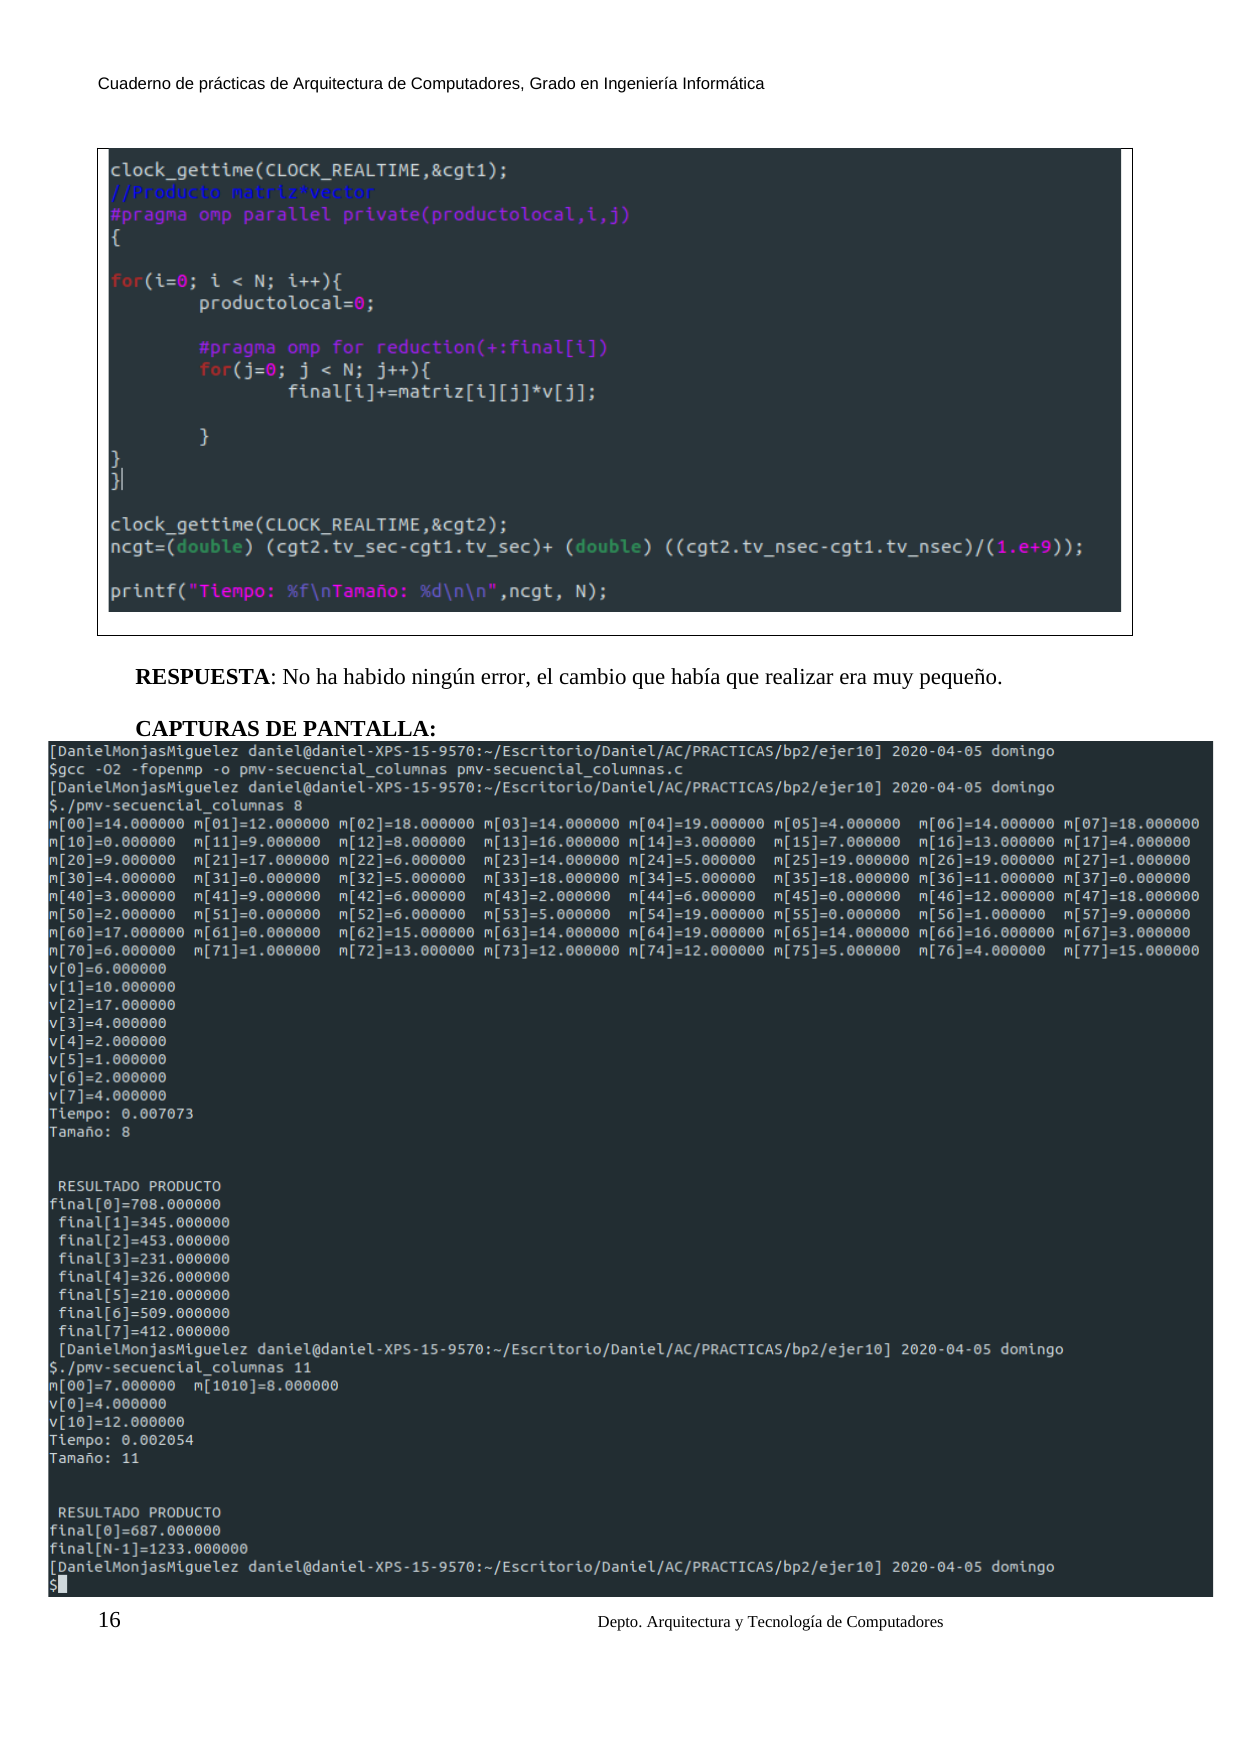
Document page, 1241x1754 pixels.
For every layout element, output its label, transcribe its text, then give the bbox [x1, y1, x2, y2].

picture [48, 741, 1214, 1597]
picture [108, 148, 1122, 612]
table_header [98, 149, 1132, 635]
text RESPUESTA: No ha habido ningún error, el cambio que había que realizar era muy pequeño. [135, 663, 1135, 689]
text CAPTURAS DE PANTALLA: [135, 716, 1135, 741]
